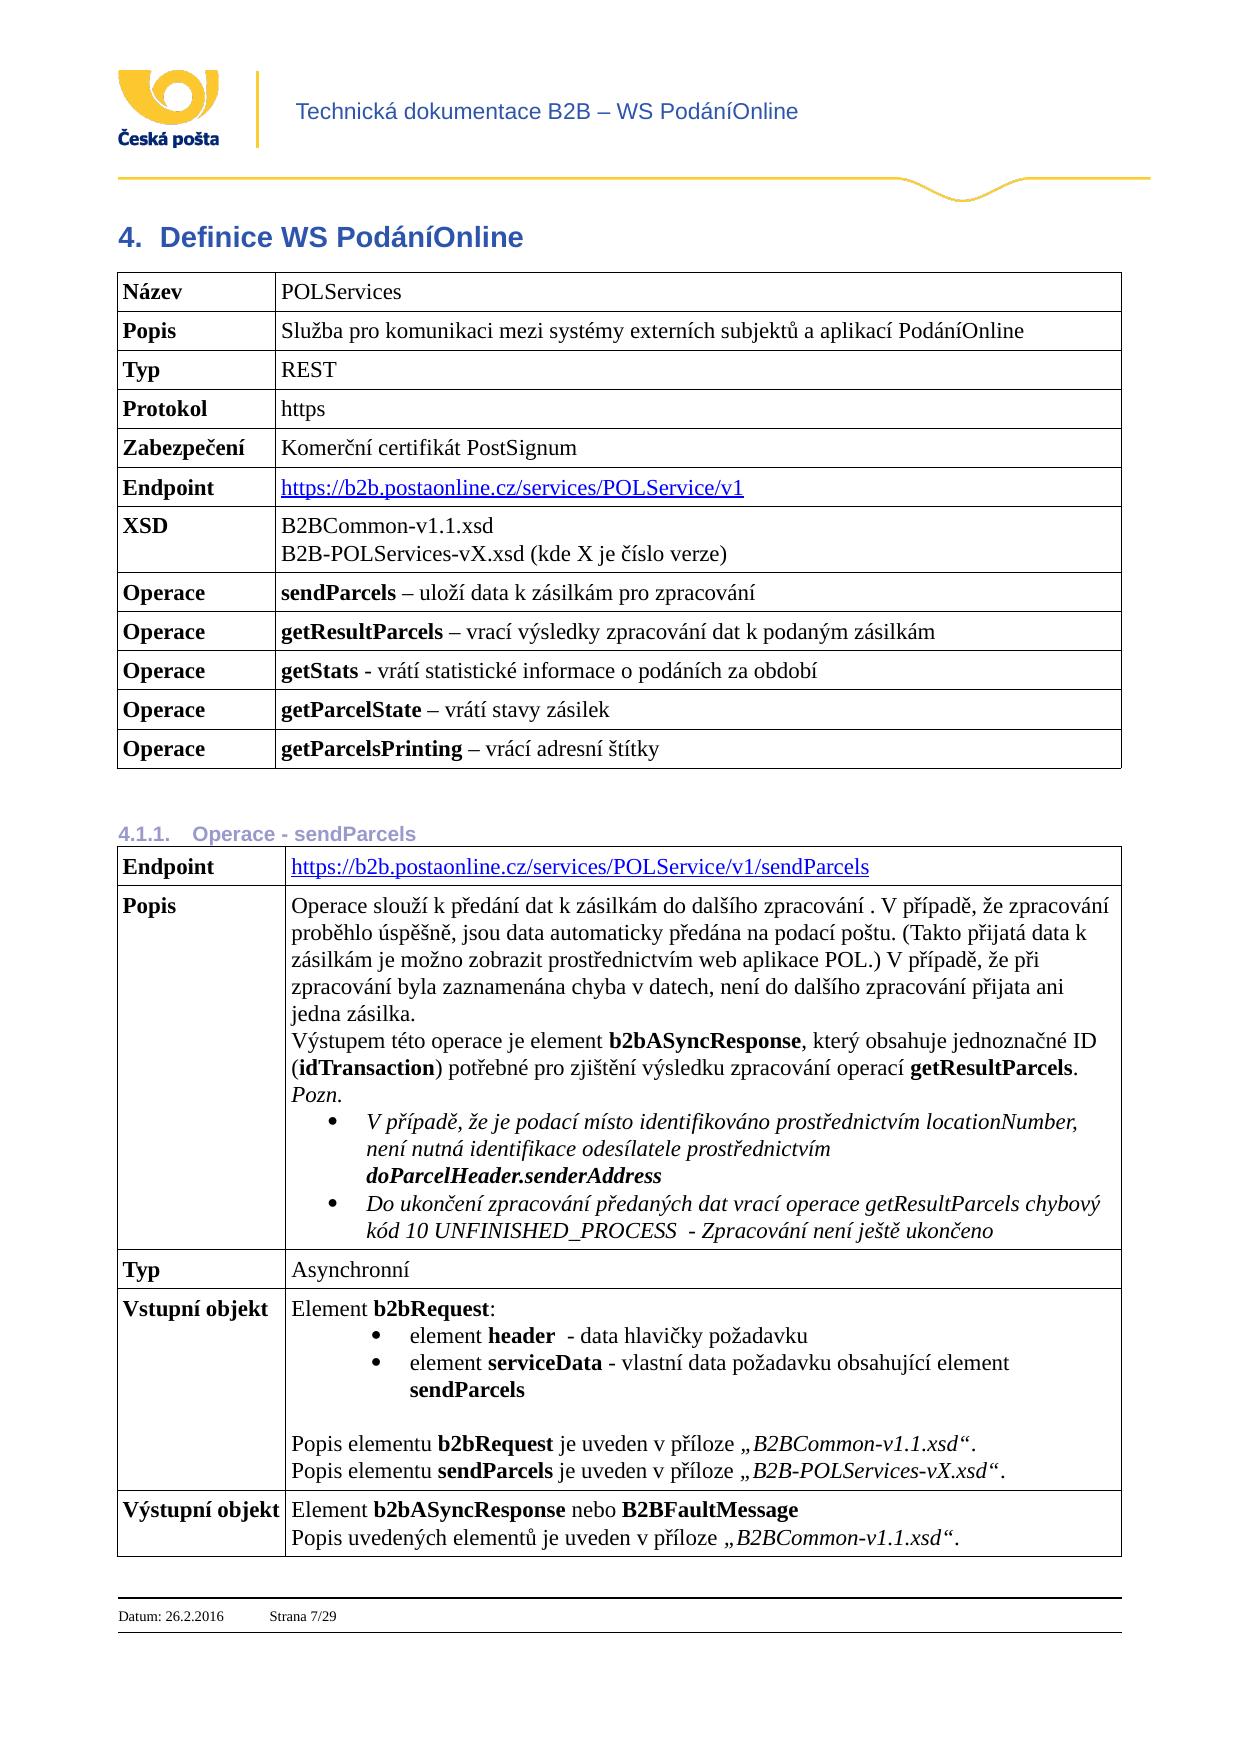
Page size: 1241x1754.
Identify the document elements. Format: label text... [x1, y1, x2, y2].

table_cell Operace [118, 651, 275, 689]
picture [118, 70, 219, 148]
table_cell https [276, 390, 1121, 428]
table_cell Operace [118, 730, 275, 767]
table_header POLServices [276, 273, 1121, 311]
table_cell getParcelsPrinting – vrácí adresní štítky [276, 730, 1121, 767]
table_cell Typ [118, 1250, 285, 1288]
table_header Název [118, 273, 275, 311]
table_cell Popis [118, 312, 275, 350]
table_cell Typ [118, 351, 275, 389]
table_cell Komerční certifikát PostSignum [276, 429, 1121, 467]
table_cell sendParcels – uloží data k zásilkám pro zpracování [276, 573, 1121, 611]
table_cell getParcelState – vrátí stavy zásilek [276, 690, 1121, 728]
table_cell Popis [118, 886, 285, 1249]
table_cell B2BCommon-v1.1.xsd B2B-POLServices-vX.xsd (kde X je číslo verze) [276, 507, 1121, 572]
table_cell Vstupní objekt [118, 1289, 285, 1490]
table_cell Služba pro komunikaci mezi systémy externích subjektů a aplikací PodáníOnline [276, 312, 1121, 350]
table_cell Operace [118, 573, 275, 611]
table_cell getStats - vrátí statistické informace o podáních za období [276, 651, 1121, 689]
table_cell XSD [118, 507, 275, 572]
subtitle Operace - sendParcels [118, 822, 1122, 846]
table_cell Operace [118, 690, 275, 728]
table_cell REST [276, 351, 1121, 389]
table_cell Výstupní objekt [118, 1491, 285, 1556]
table_header Endpoint [118, 847, 285, 885]
table_cell Element b2bRequest: element header - data hlavičky požadavku element serviceData - vlastní data požadavku obsahující element sendParcels Popis elementu b2bRequest je uveden v příloze „B2BCommon-v1.1.xsd“. Popis elementu sendParcels je uveden v příloze „B2B-POLServices-vX.xsd“. [286, 1289, 1121, 1490]
table_cell Operace slouží k předání dat k zásilkám do dalšího zpracování . V případě, že zpracování proběhlo úspěšně, jsou data automaticky předána na podací poštu. (Takto přijatá data k zásilkám je možno zobrazit prostřednictvím web aplikace POL.) V případě, že při zpracování byla zaznamenána chyba v datech, není do dalšího zpracování přijata ani jedna zásilka. Výstupem této operace je element b2bASyncResponse, který obsahuje jednoznačné ID (idTransaction) potřebné pro zjištění výsledku zpracování operací getResultParcels. Pozn. V případě, že je podací místo identifikováno prostřednictvím locationNumber, není nutná identifikace odesílatele prostřednictvím doParcelHeader.senderAddress Do ukončení zpracování předaných dat vrací operace getResultParcels chybový kód 10 UNFINISHED_PROCESS - Zpracování není ještě ukončeno [286, 886, 1121, 1249]
table_header https://b2b.postaonline.cz/services/POLService/v1/sendParcels [286, 847, 1121, 885]
table_cell Endpoint [118, 468, 275, 506]
subtitle Definice WS PodáníOnline [118, 218, 1122, 254]
picture [255, 71, 261, 148]
table_cell Zabezpečení [118, 429, 275, 467]
table_cell Asynchronní [286, 1250, 1121, 1288]
table_cell https://b2b.postaonline.cz/services/POLService/v1 [276, 468, 1121, 506]
table_cell Element b2bASyncResponse nebo B2BFaultMessage Popis uvedených elementů je uveden v příloze „B2BCommon-v1.1.xsd“. [286, 1491, 1121, 1556]
table_cell Operace [118, 612, 275, 650]
table_cell Protokol [118, 390, 275, 428]
table_cell getResultParcels – vrací výsledky zpracování dat k podaným zásilkám [276, 612, 1121, 650]
picture [118, 177, 1151, 202]
